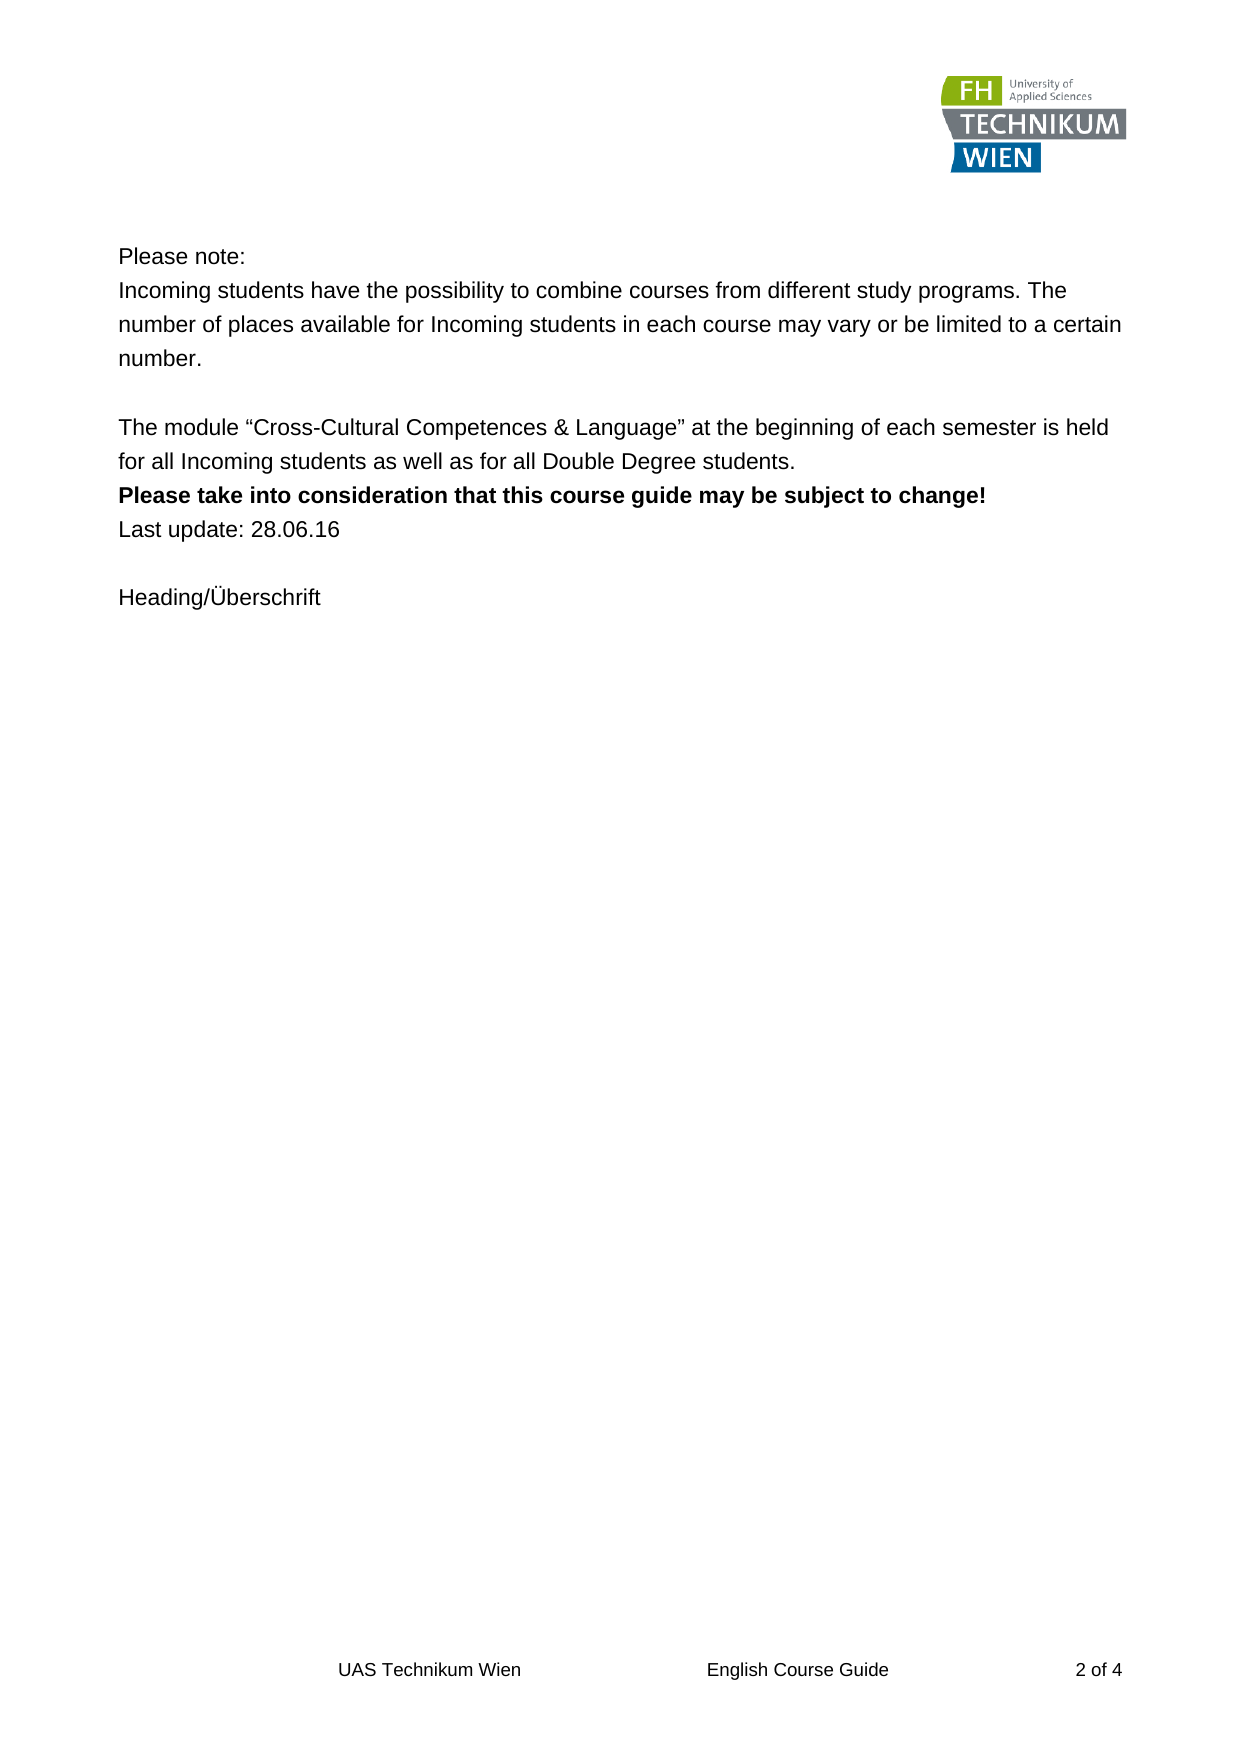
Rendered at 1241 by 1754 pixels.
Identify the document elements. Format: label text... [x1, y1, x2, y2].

text The module “Cross-Cultural Competences & Language” at the beginning of each semester is held [118, 413, 1122, 440]
text Please take into consideration that this course guide may be subject to change! [118, 482, 1122, 508]
text number. [118, 345, 1122, 372]
text Last update: 28.06.16 [118, 516, 1122, 542]
picture [940, 76, 1127, 173]
text Please note: [118, 243, 1122, 269]
text Incoming students have the possibility to combine courses from different study programs. The [118, 277, 1122, 303]
text for all Incoming students as well as for all Double Degree students. [118, 448, 1122, 474]
text Heading/Überschrift [118, 584, 1122, 611]
text number of places available for Incoming students in each course may vary or be limited to a certain [118, 311, 1122, 337]
